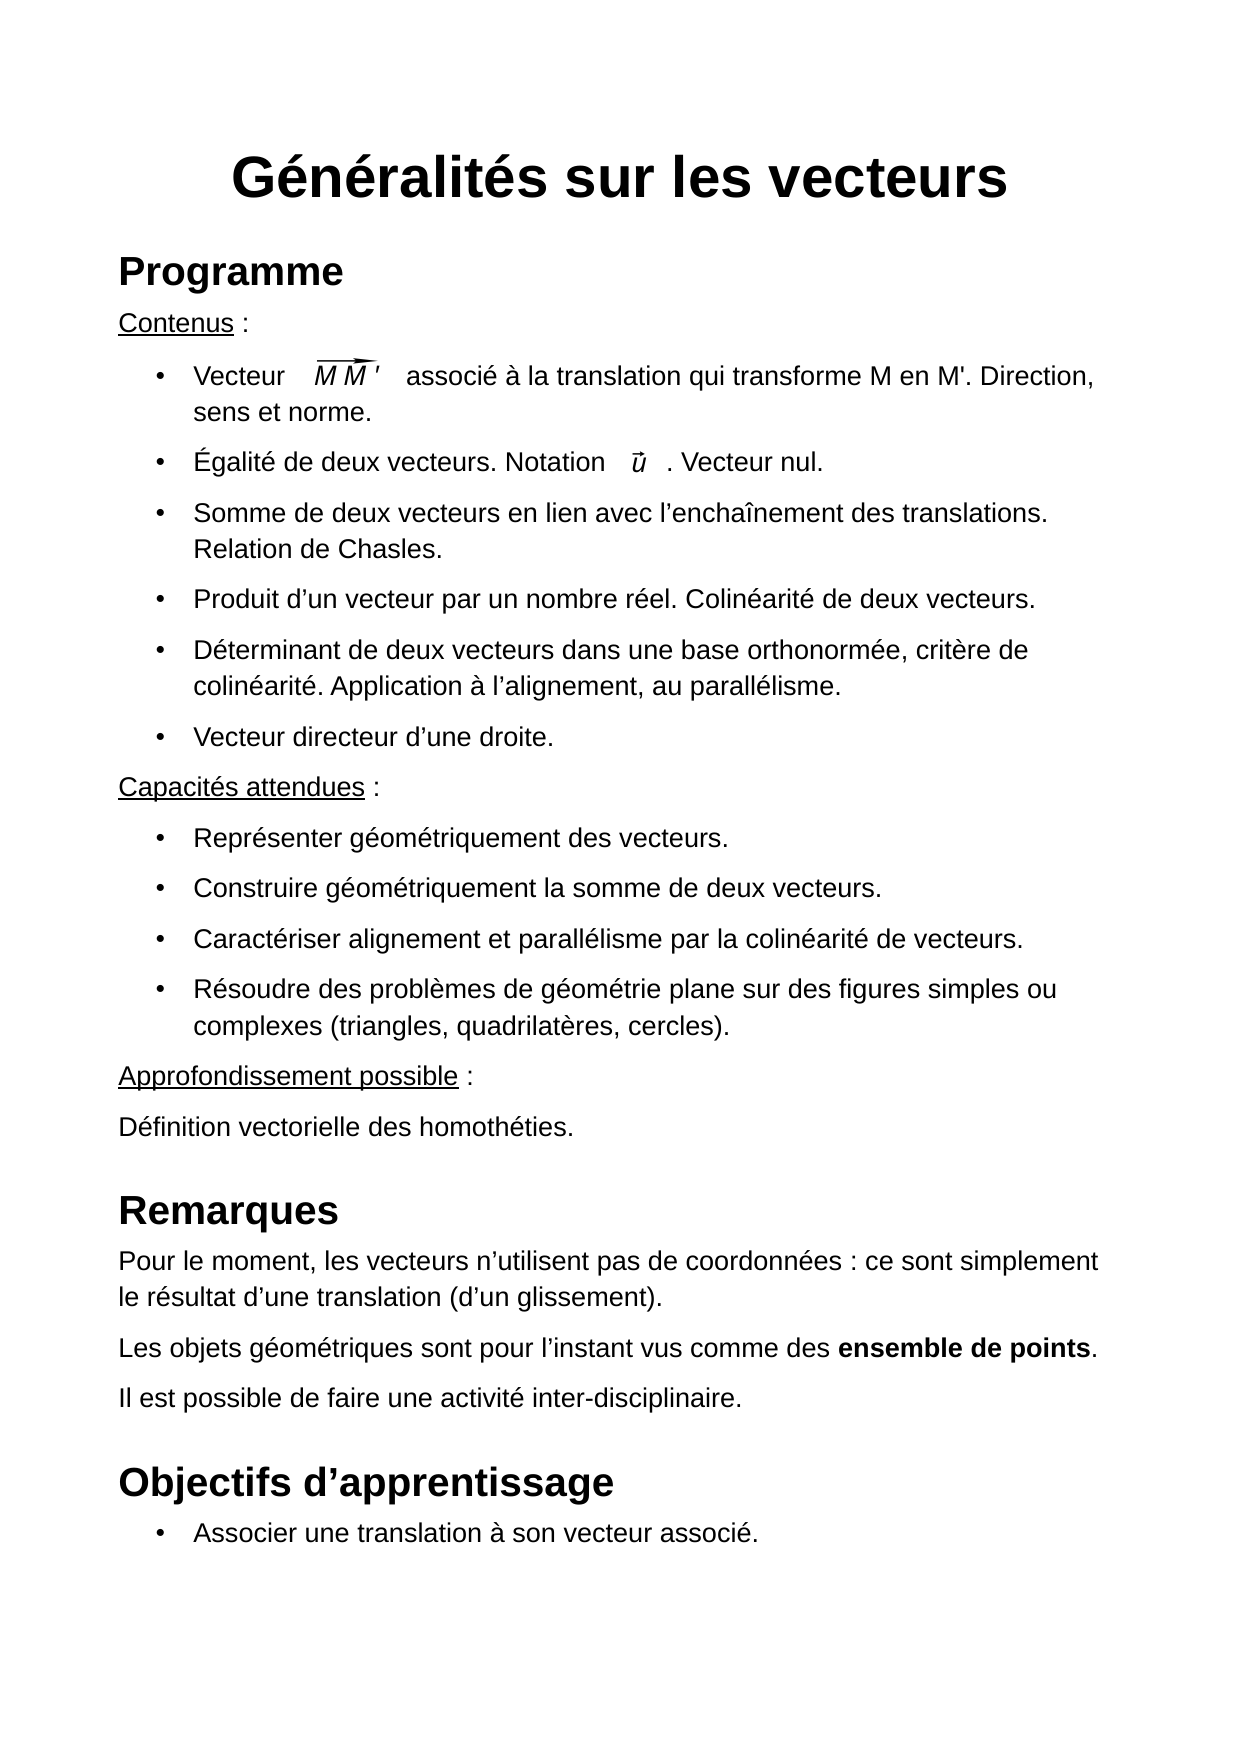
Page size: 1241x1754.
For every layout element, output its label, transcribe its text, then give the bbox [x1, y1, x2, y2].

text Capacités attendues : [118, 771, 1122, 802]
subtitle Programme [118, 248, 1122, 294]
text Approfondissement possible : [118, 1060, 1122, 1091]
subtitle Objectifs d’apprentissage [118, 1458, 1122, 1505]
text Les objets géométriques sont pour l’instant vus comme des ensemble de points. [118, 1332, 1122, 1363]
subtitle Remarques [118, 1186, 1122, 1233]
list Vecteur directeur d’une droite. [156, 721, 1122, 752]
title Généralités sur les vecteurs [118, 143, 1122, 210]
list Égalité de deux vecteurs. Notation . Vecteur nul. [156, 446, 1122, 477]
list Résoudre des problèmes de géométrie plane sur des figures simples ou complexes (triangles, quadrilatères, cercles). [156, 973, 1122, 1041]
list Associer une translation à son vecteur associé. [156, 1517, 1122, 1548]
text Définition vectorielle des homothéties. [118, 1111, 1122, 1142]
text Pour le moment, les vecteurs n’utilisent pas de coordonnées : ce sont simplement le résultat d’une translation (d’un glissement). [118, 1245, 1122, 1313]
list Caractériser alignement et parallélisme par la colinéarité de vecteurs. [156, 923, 1122, 954]
list Déterminant de deux vecteurs dans une base orthonormée, critère de colinéarité. Application à l’alignement, au parallélisme. [156, 634, 1122, 701]
list Produit d’un vecteur par un nombre réel. Colinéarité de deux vecteurs. [156, 583, 1122, 615]
list Somme de deux vecteurs en lien avec l’enchaînement des translations. Relation de Chasles. [156, 497, 1122, 564]
list Représenter géométriquement des vecteurs. [156, 822, 1122, 853]
list Construire géométriquement la somme de deux vecteurs. [156, 872, 1122, 904]
list Vecteur associé à la translation qui transforme M en M'. Direction, sens et norme. [156, 357, 1122, 427]
text Il est possible de faire une activité inter-disciplinaire. [118, 1382, 1122, 1414]
text Contenus : [118, 307, 1122, 338]
